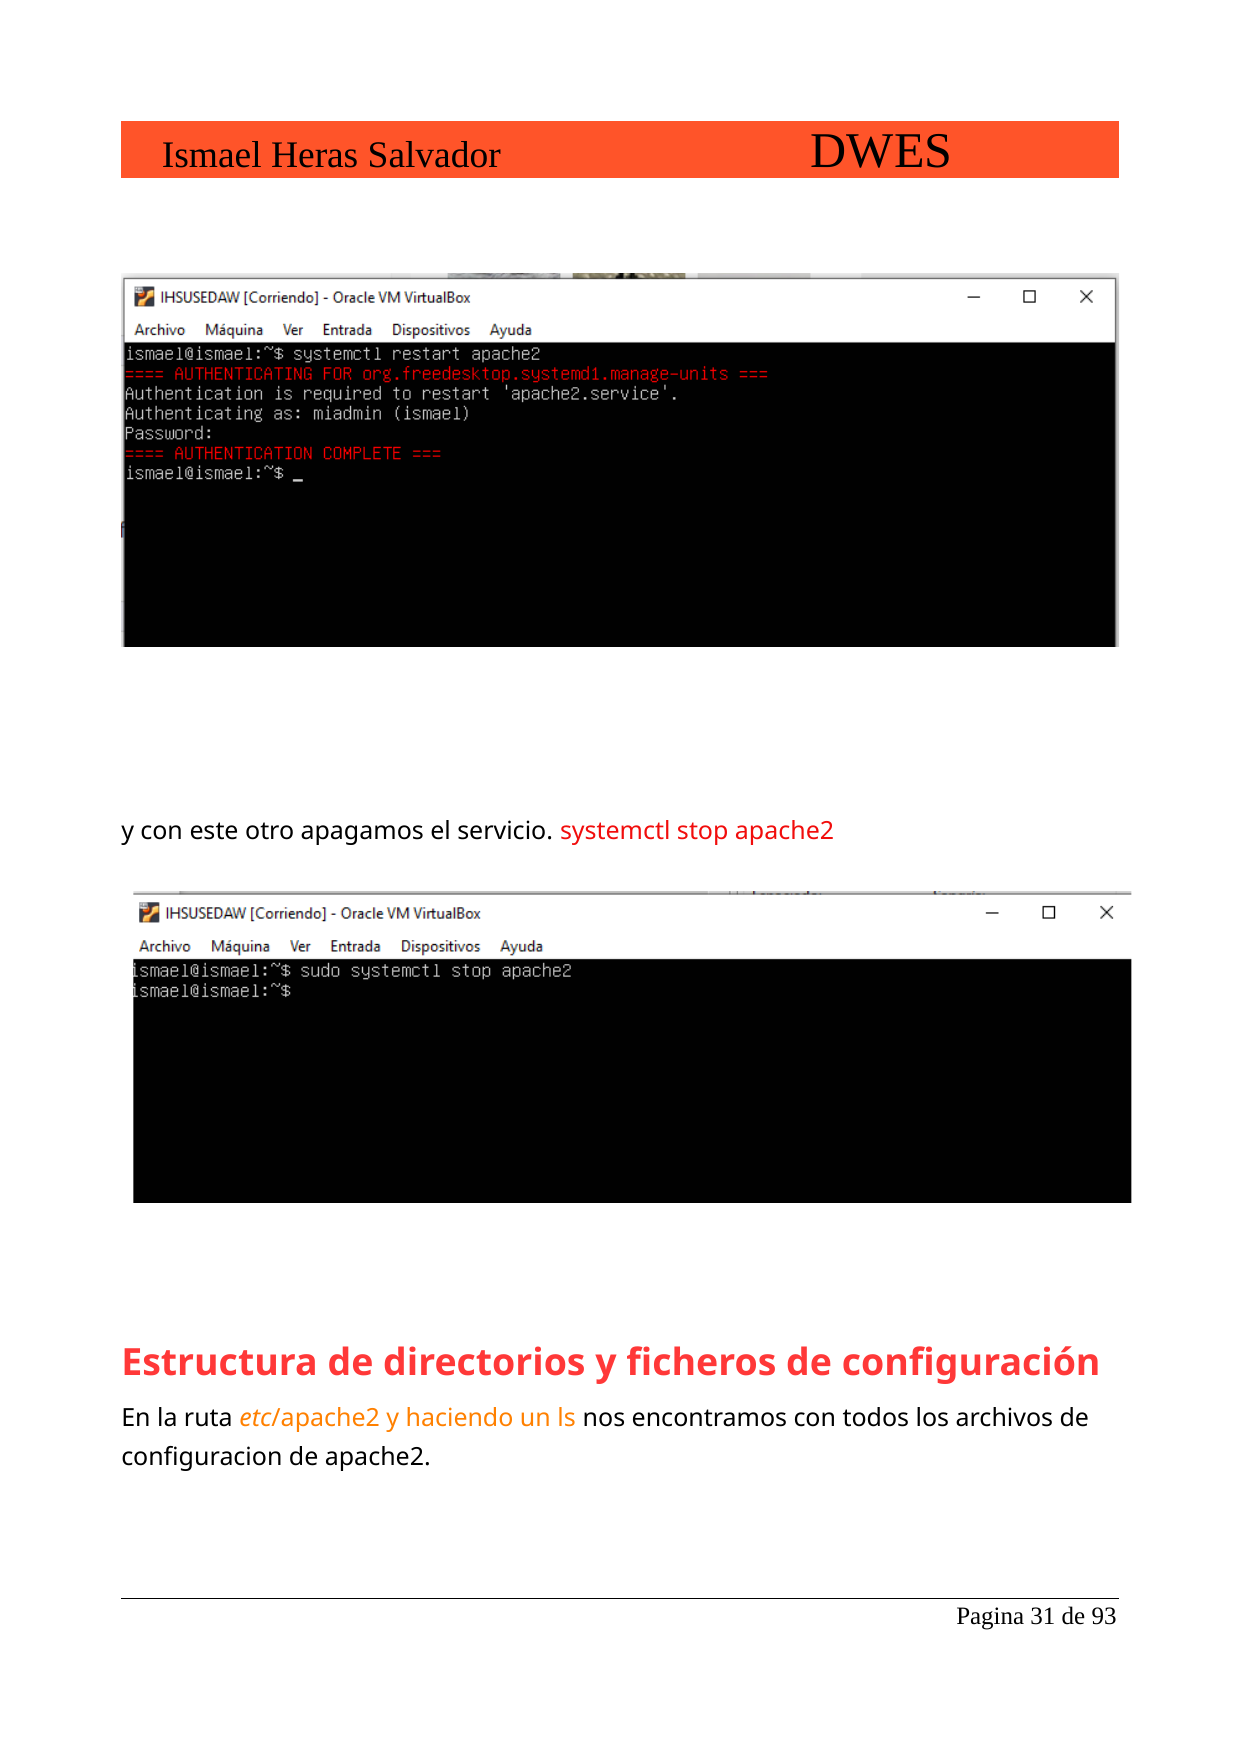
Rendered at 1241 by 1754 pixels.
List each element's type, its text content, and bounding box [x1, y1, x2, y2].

picture [133, 891, 1132, 1203]
text En la ruta etc/apache2 y haciendo un ls nos encontramos con todos los archivos de configuracion de apache2. [121, 1399, 1119, 1472]
text y con este otro apagamos el servicio. systemctl stop apache2 [121, 812, 1119, 847]
subtitle Estructura de directorios y ficheros de configuración [121, 1336, 1119, 1387]
picture [121, 273, 1120, 647]
